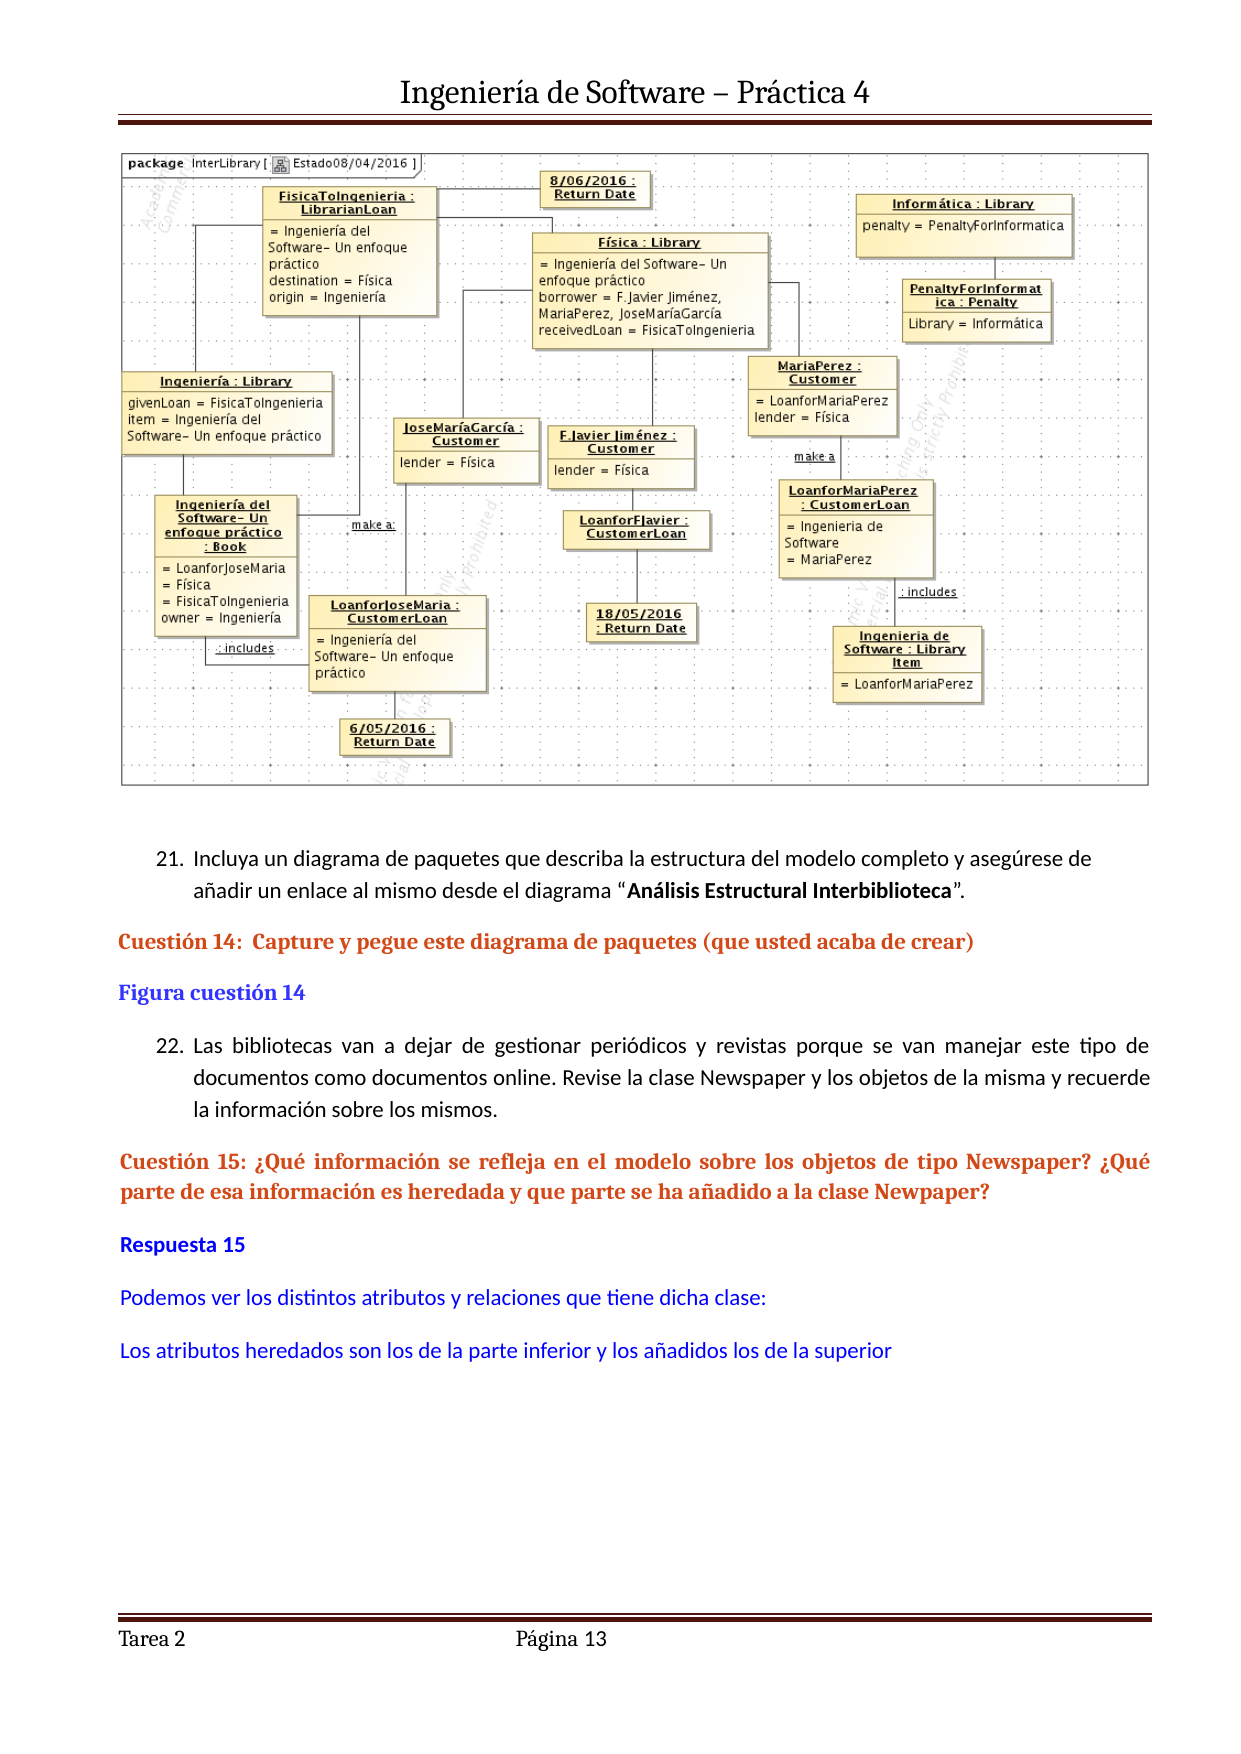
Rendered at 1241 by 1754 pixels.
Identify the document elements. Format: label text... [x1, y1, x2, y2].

list Cuestión 14: Capture y pegue este diagrama de paquetes (que usted acaba de crear) [118, 929, 1152, 955]
list Figura cuestión 14 [118, 980, 1152, 1006]
list Los atributos heredados son los de la parte inferior y los añadidos los de la superior [120, 1336, 1152, 1364]
list Cuestión 15: ¿Qué información se refleja en el modelo sobre los objetos de tipo Newspaper? ¿Qué parte de esa información es heredada y que parte se ha añadido a la clase Newpaper? [120, 1148, 1152, 1205]
list Respuesta 15 [120, 1230, 1152, 1258]
list Podemos ver los distintos atributos y relaciones que tiene dicha clase: [120, 1283, 1152, 1311]
list Incluya un diagrama de paquetes que describa la estructura del modelo completo y asegúrese de añadir un enlace al mismo desde el diagrama “Análisis Estructural Interbiblioteca”. [156, 844, 1152, 904]
picture [118, 152, 1152, 789]
list Las bibliotecas van a dejar de gestionar periódicos y revistas porque se van manejar este tipo de documentos como documentos online. Revise la clase Newspaper y los objetos de la misma y recuerde la información sobre los mismos. [156, 1031, 1152, 1123]
